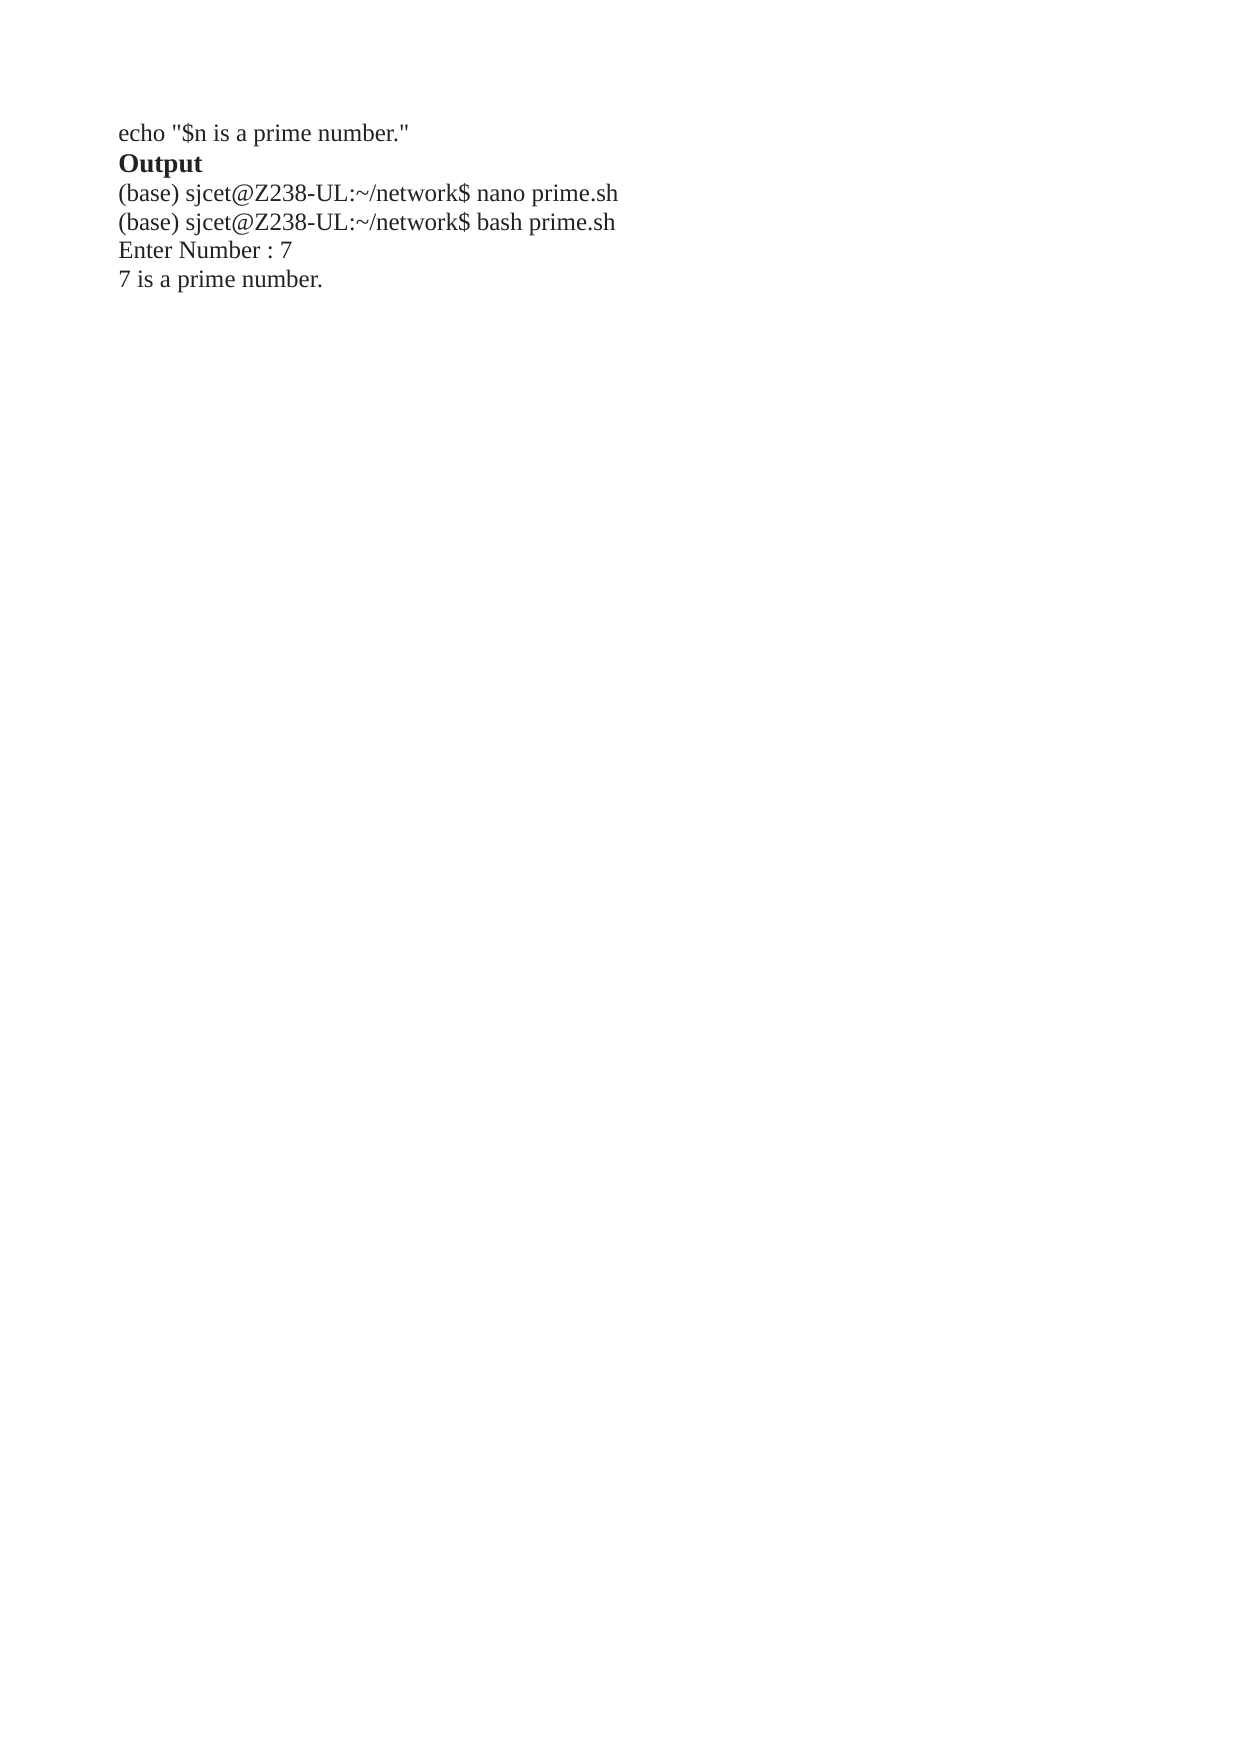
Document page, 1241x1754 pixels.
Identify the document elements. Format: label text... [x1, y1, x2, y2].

text Enter Number : 7 [118, 236, 1122, 264]
text echo "$n is a prime number." [118, 118, 1122, 147]
text Output [118, 147, 1122, 178]
text (base) sjcet@Z238-UL:~/network$ nano prime.sh [118, 178, 1122, 207]
text (base) sjcet@Z238-UL:~/network$ bash prime.sh [118, 207, 1122, 236]
text 7 is a prime number. [118, 264, 1122, 293]
